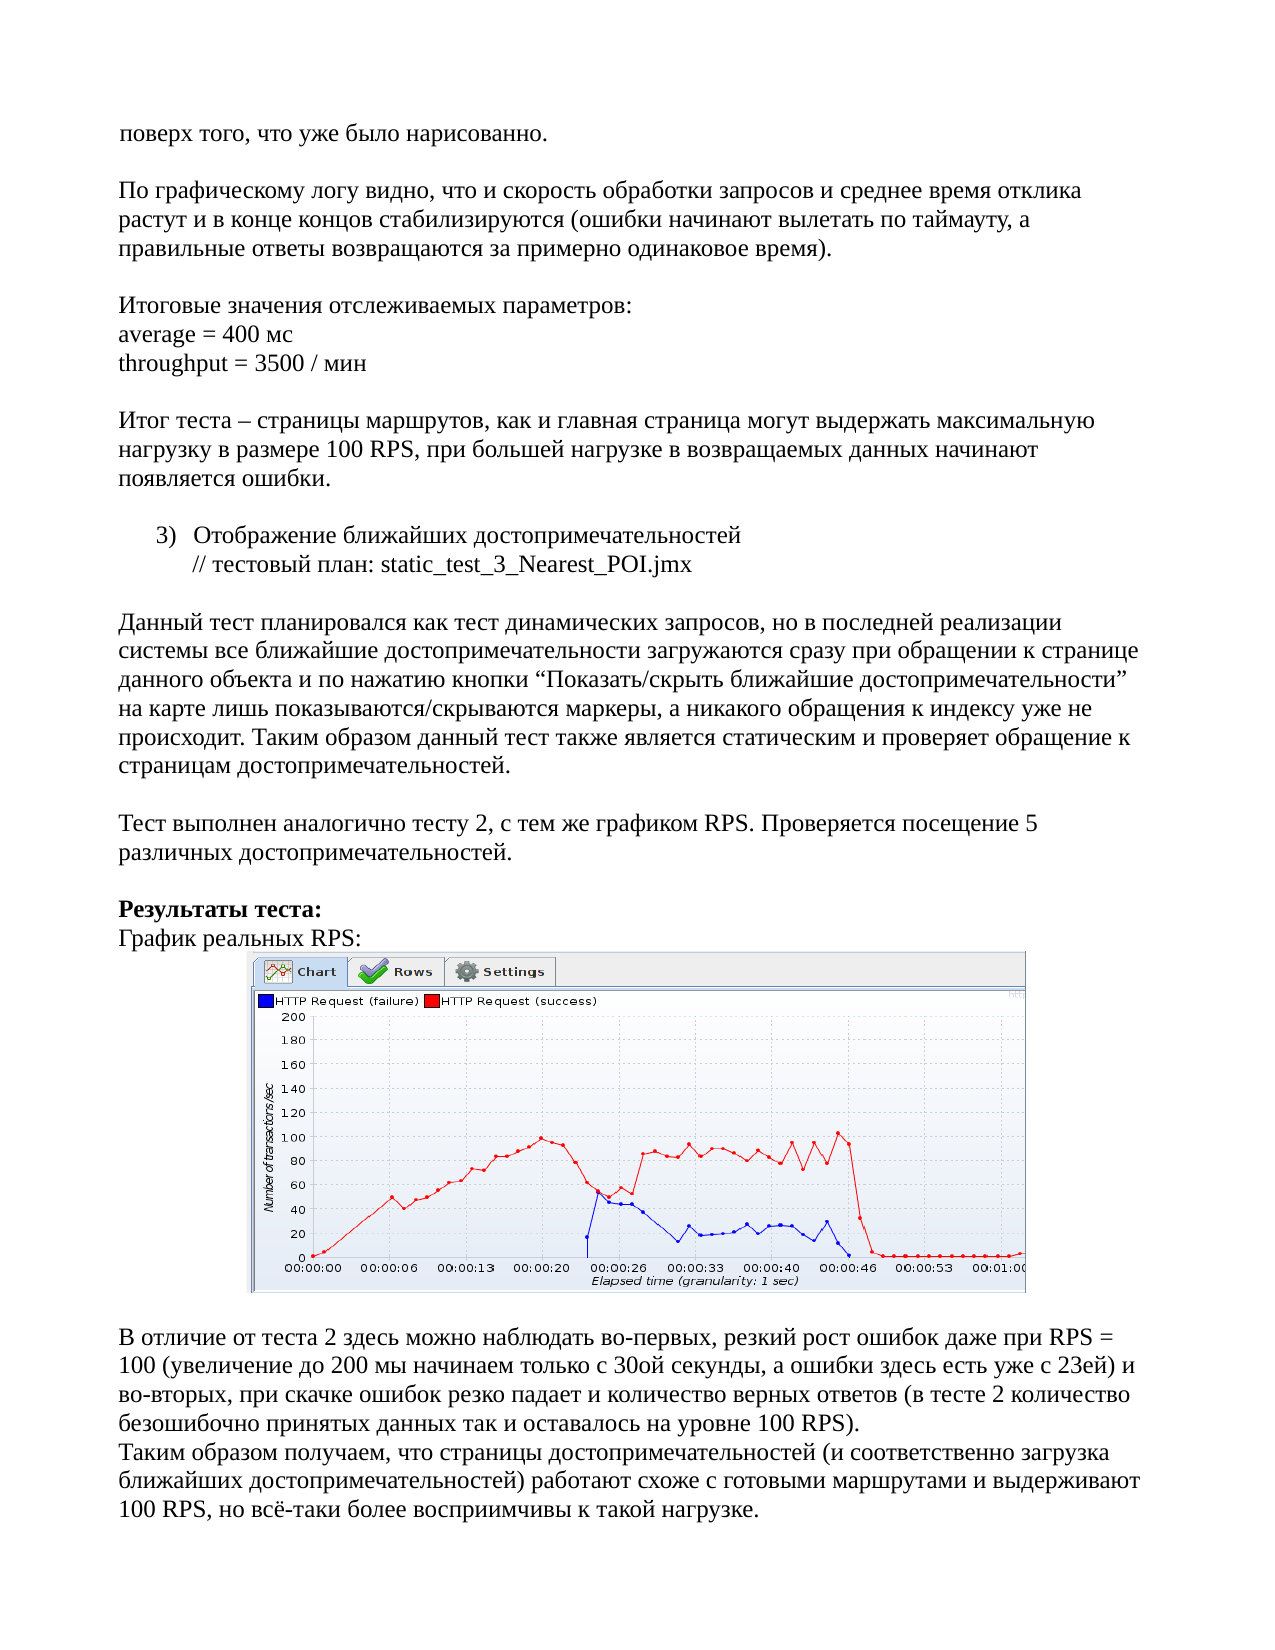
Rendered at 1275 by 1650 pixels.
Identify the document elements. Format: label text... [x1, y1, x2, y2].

text По графическому логу видно, что и скорость обработки запросов и среднее время отклика растут и в конце концов стабилизируются (ошибки начинают вылетать по таймауту, а правильные ответы возвращаются за примерно одинаковое время). [118, 176, 1157, 262]
text Таким образом получаем, что страницы достопримечательностей (и соответственно загрузка ближайших достопримечательностей) работают схоже с готовыми маршрутами и выдерживают 100 RPS, но всё-таки более восприимчивы к такой нагрузке. [118, 1437, 1157, 1523]
text График реальных RPS: [118, 923, 1157, 952]
text throughput = 3500 / мин [118, 348, 1157, 377]
text Итоговые значения отслеживаемых параметров: [118, 291, 1157, 319]
picture [246, 951, 1029, 1293]
text average = 400 мс [118, 319, 1157, 348]
text Результаты теста: [118, 894, 1157, 923]
text Тест выполнен аналогично тесту 2, с тем же графиком RPS. Проверяется посещение 5 различных достопримечательностей. [118, 808, 1157, 866]
text Данный тест планировался как тест динамических запросов, но в последней реализации системы все ближайшие достопримечательности загружаются сразу при обращении к странице данного объекта и по нажатию кнопки “Показать/скрыть ближайшие достопримечательности” на карте лишь показываются/скрываются маркеры, а никакого обращения к индексу уже не происходит. Таким образом данный тест также является статическим и проверяет обращение к страницам достопримечательностей. [118, 607, 1157, 779]
text // тестовый план: static_test_3_Nearest_POI.jmx [118, 549, 1157, 578]
text В отличие от теста 2 здесь можно наблюдать во-первых, резкий рост ошибок даже при RPS = 100 (увеличение до 200 мы начинаем только с 30ой секунды, а ошибки здесь есть уже с 23ей) и во-вторых, при скачке ошибок резко падает и количество верных ответов (в тесте 2 количество безошибочно принятых данных так и оставалось на уровне 100 RPS). [118, 1322, 1157, 1437]
text Итог теста – страницы маршрутов, как и главная страница могут выдержать максимальную нагрузку в размере 100 RPS, при большей нагрузке в возвращаемых данных начинают появляется ошибки. [118, 406, 1157, 492]
text поверх того, что уже было нарисованно. [119, 118, 1157, 147]
list Отображение ближайших достопримечательностей [156, 521, 1157, 549]
